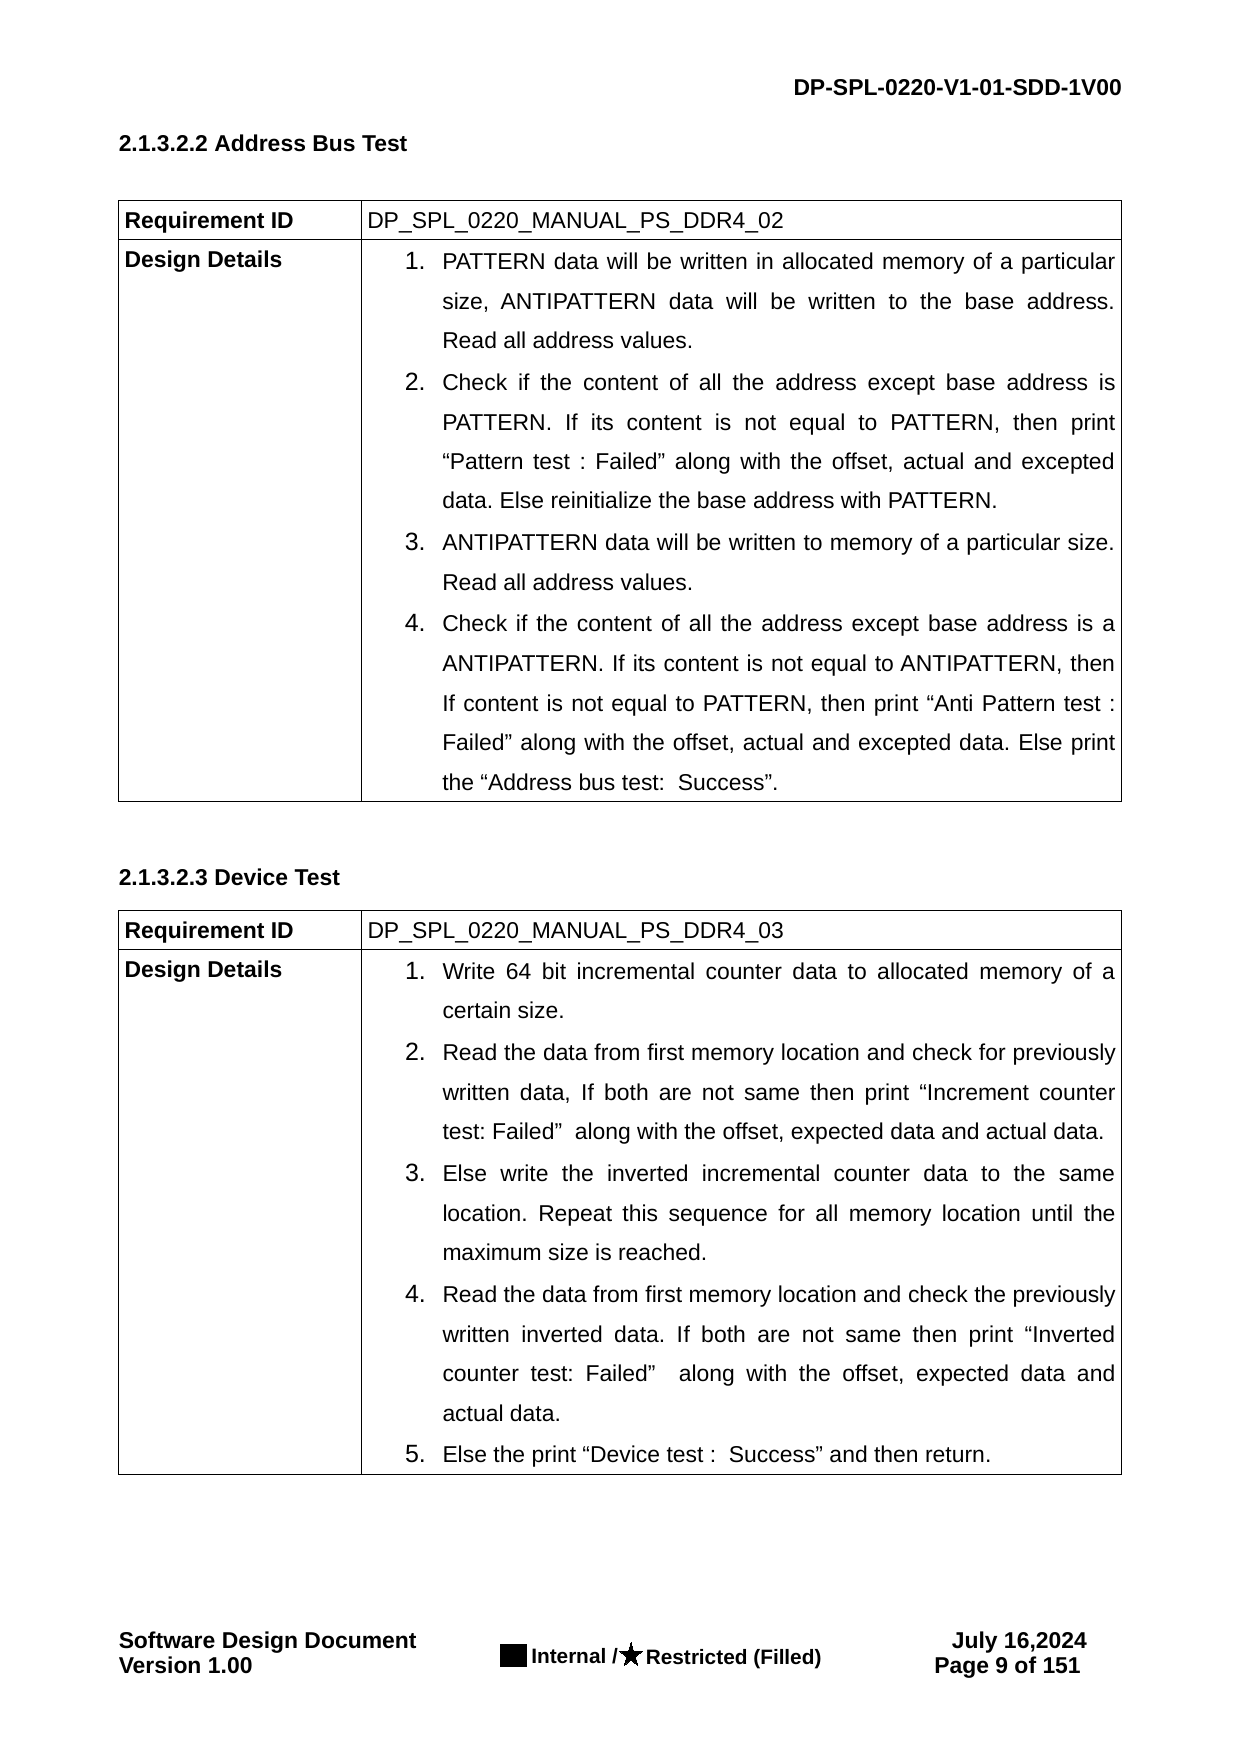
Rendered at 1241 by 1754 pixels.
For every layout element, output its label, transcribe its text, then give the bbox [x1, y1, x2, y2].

table_header Requirement ID [119, 911, 361, 949]
subtitle Address Bus Test [118, 129, 1122, 156]
table_cell PATTERN data will be written in allocated memory of a particular size, ANTIPATTERN data will be written to the base address. Read all address values. Check if the content of all the address except base address is PATTERN. If its content is not equal to PATTERN, then print “Pattern test : Failed” along with the offset, actual and excepted data. Else reinitialize the base address with PATTERN. ANTIPATTERN data will be written to memory of a particular size. Read all address values. Check if the content of all the address except base address is a ANTIPATTERN. If its content is not equal to ANTIPATTERN, then If content is not equal to PATTERN, then print “Anti Pattern test : Failed” along with the offset, actual and excepted data. Else print the “Address bus test: Success”. [362, 240, 1121, 801]
table_header Requirement ID [119, 201, 361, 239]
table_cell Design Details [119, 240, 361, 801]
table_cell Design Details [119, 950, 361, 1473]
table_header DP_SPL_0220_MANUAL_PS_DDR4_03 [362, 911, 1121, 949]
subtitle Device Test [118, 864, 1122, 891]
table_cell Write 64 bit incremental counter data to allocated memory of a certain size. Read the data from first memory location and check for previously written data, If both are not same then print “Increment counter test: Failed” along with the offset, expected data and actual data. Else write the inverted incremental counter data to the same location. Repeat this sequence for all memory location until the maximum size is reached. Read the data from first memory location and check the previously written inverted data. If both are not same then print “Inverted counter test: Failed” along with the offset, expected data and actual data. Else the print “Device test : Success” and then return. [362, 950, 1121, 1473]
table_header DP_SPL_0220_MANUAL_PS_DDR4_02 [362, 201, 1121, 239]
